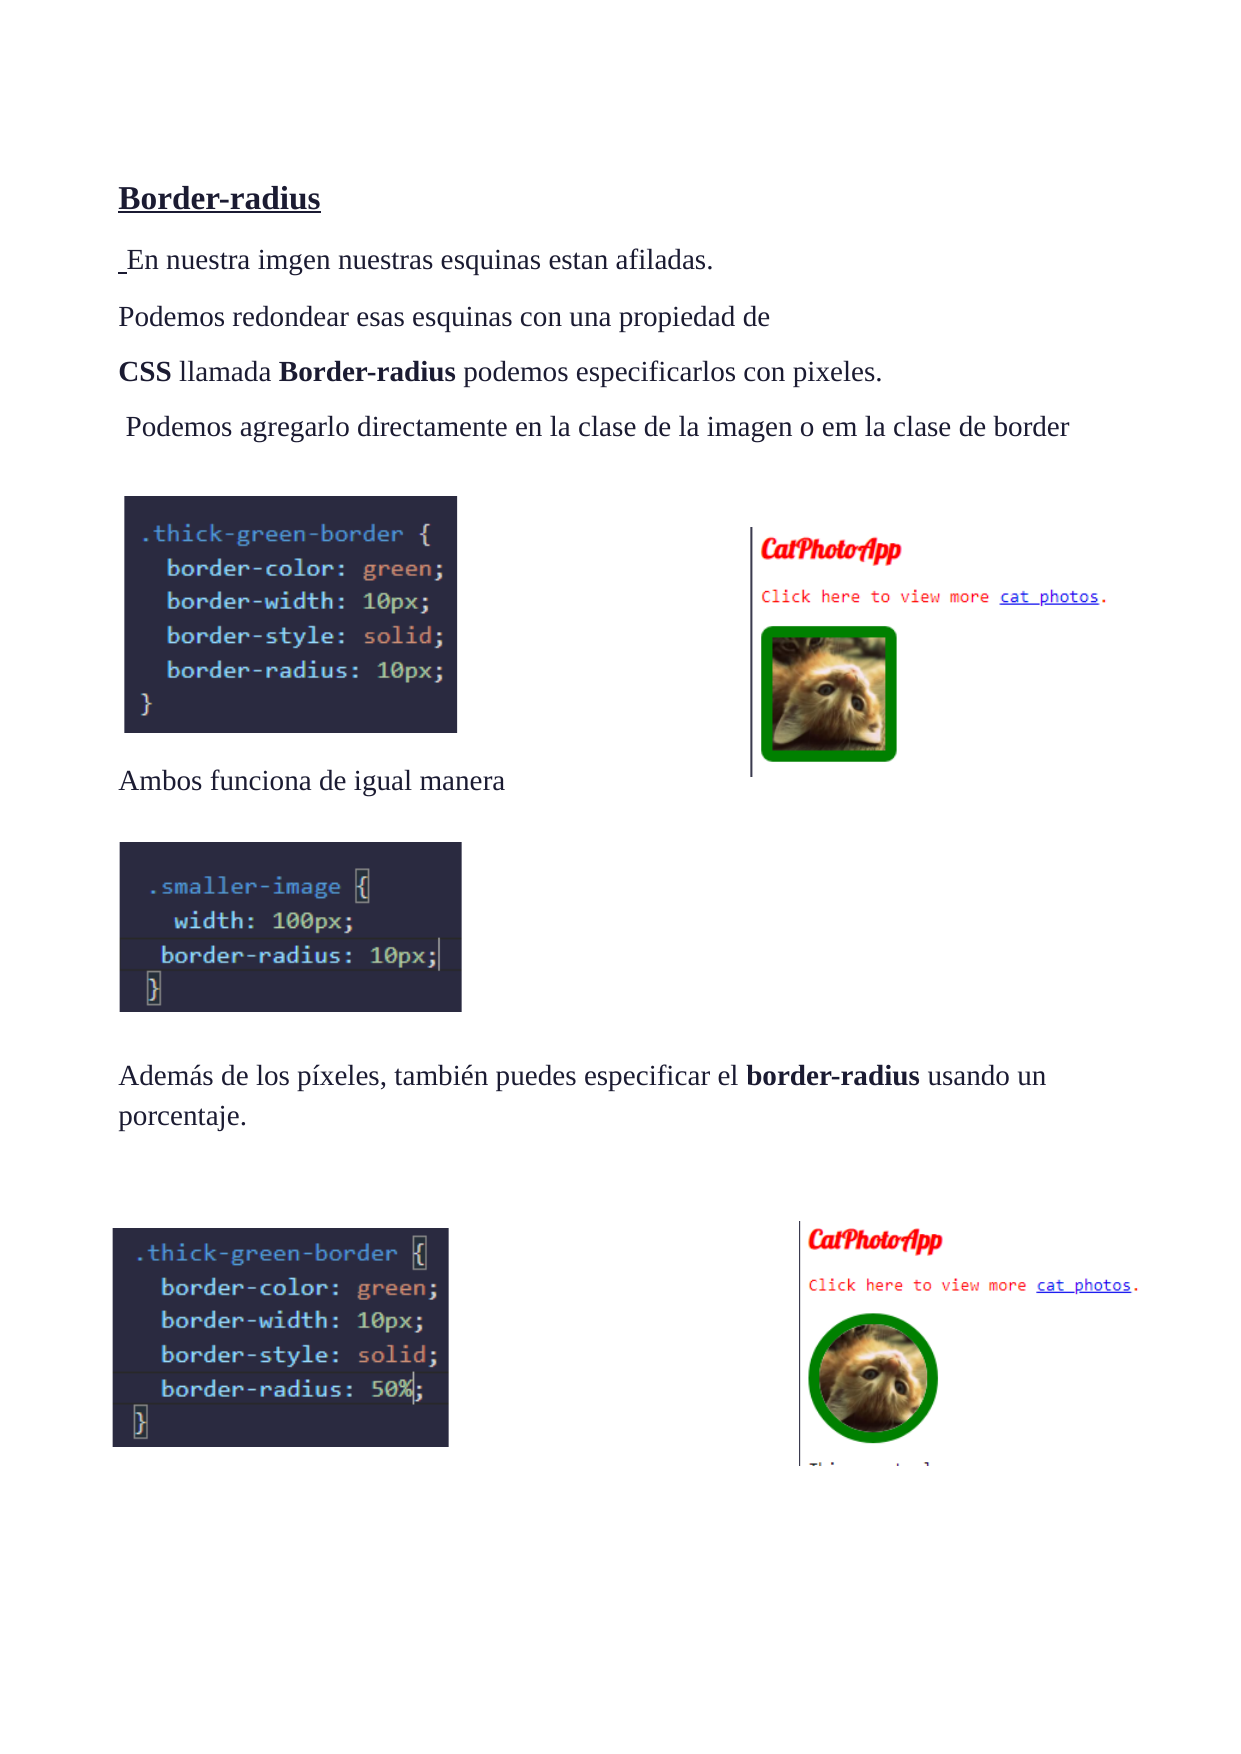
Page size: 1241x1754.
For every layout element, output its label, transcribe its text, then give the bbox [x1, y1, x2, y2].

text Border-radius [118, 178, 1122, 216]
picture [750, 527, 1110, 777]
picture [112, 1228, 449, 1447]
text En nuestra imgen nuestras esquinas estan afiladas. [118, 239, 1122, 277]
text Ambos funciona de igual manera [118, 763, 1122, 797]
picture [124, 496, 458, 733]
picture [799, 1221, 1149, 1466]
text Además de los píxeles, también puedes especificar el border-radius usando un porcentaje. [118, 1058, 1122, 1132]
text CSS llamada Border-radius podemos especificarlos con pixeles. [118, 354, 1122, 387]
picture [119, 842, 462, 1012]
text Podemos redondear esas esquinas con una propiedad de [118, 299, 1122, 333]
text Podemos agregarlo directamente en la clase de la imagen o em la clase de border [118, 409, 1122, 442]
